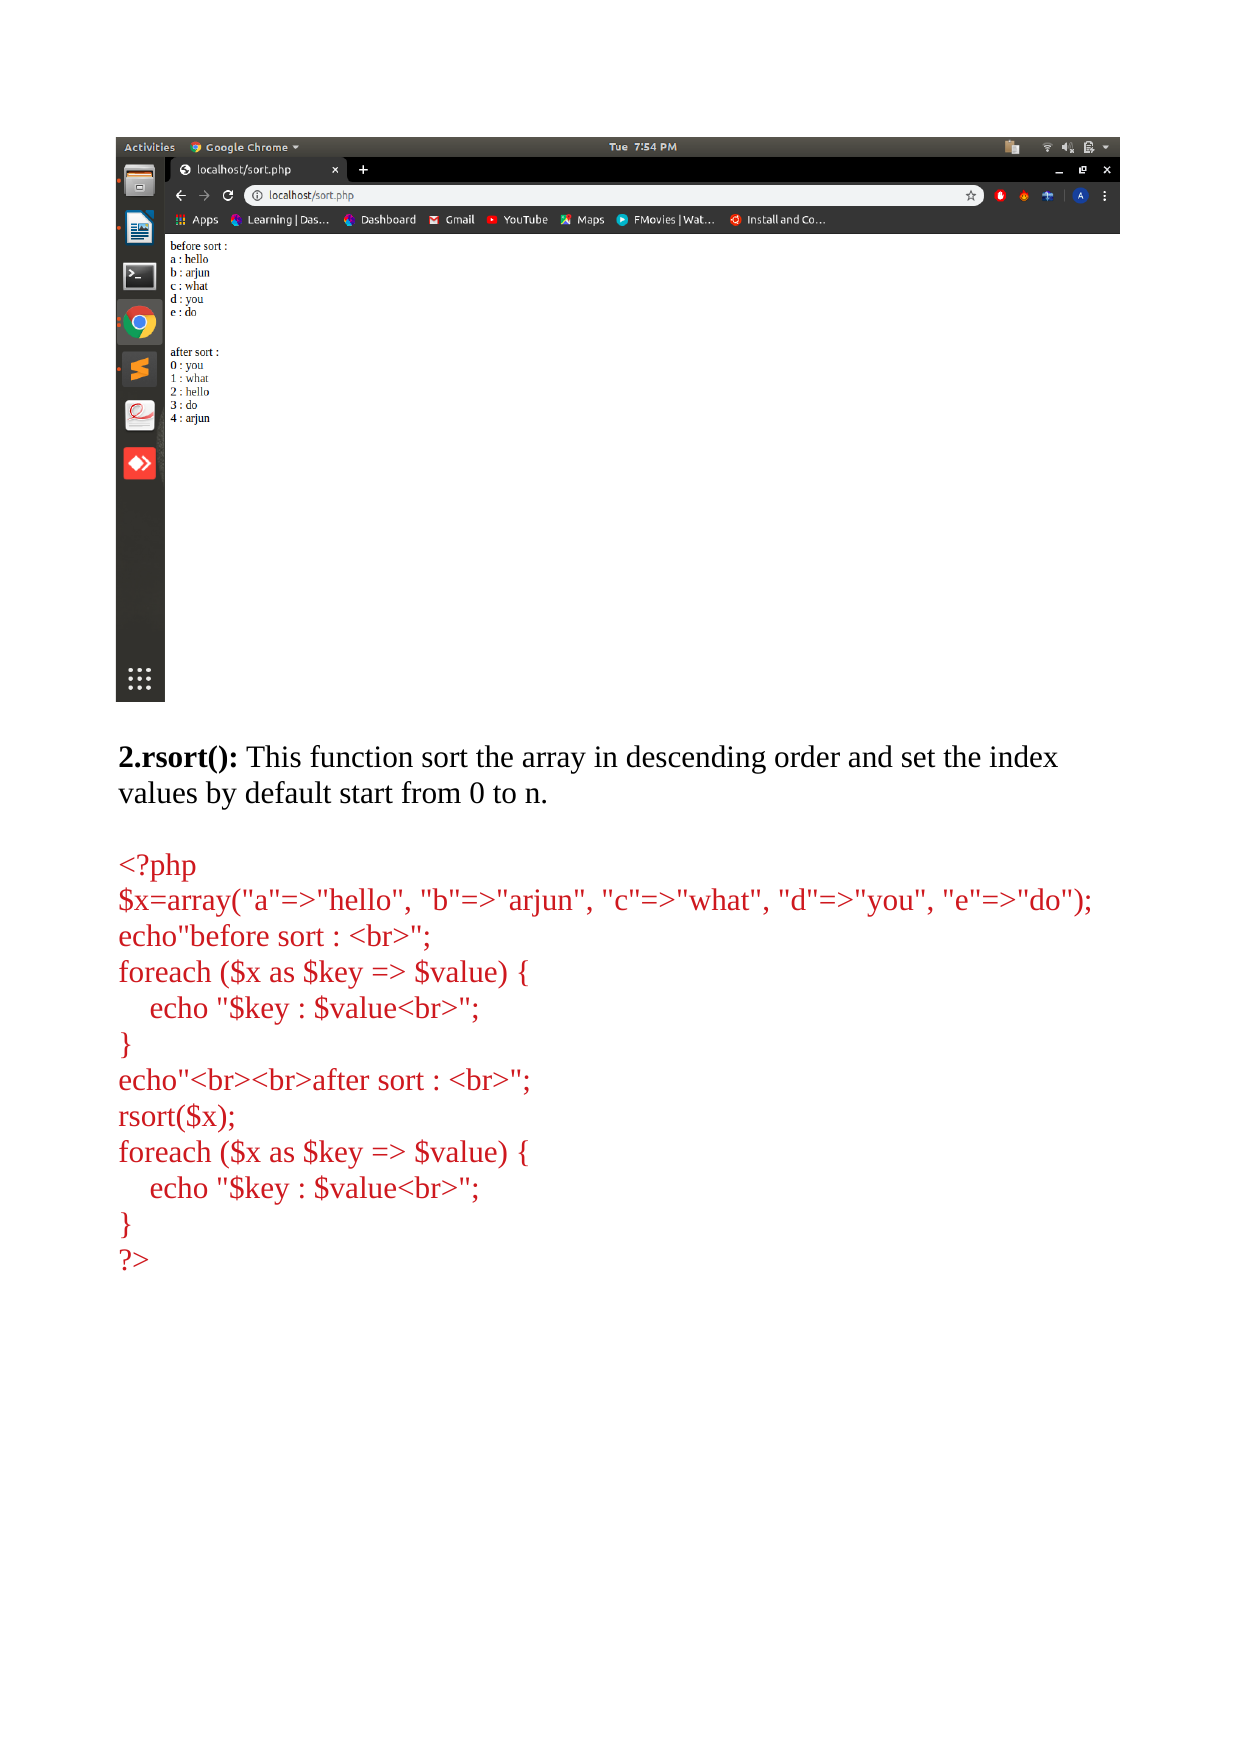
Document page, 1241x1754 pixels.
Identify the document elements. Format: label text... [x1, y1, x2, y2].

text 2.rsort(): This function sort the array in descending order and set the index values by default start from 0 to n. [118, 738, 1122, 810]
text echo "$key : $value<br>"; [118, 1169, 1122, 1205]
text $x=array("a"=>"hello", "b"=>"arjun", "c"=>"what", "d"=>"you", "e"=>"do"); [118, 882, 1122, 918]
text foreach ($x as $key => $value) { [118, 953, 1122, 989]
text ?> [118, 1241, 1122, 1277]
text rsort($x); [118, 1097, 1122, 1133]
text <?php [118, 846, 1122, 882]
text echo"<br><br>after sort : <br>"; [118, 1061, 1122, 1097]
text } [118, 1025, 1122, 1061]
text foreach ($x as $key => $value) { [118, 1133, 1122, 1169]
text echo "$key : $value<br>"; [118, 989, 1122, 1025]
text } [118, 1205, 1122, 1241]
picture [115, 137, 1120, 702]
text echo"before sort : <br>"; [118, 918, 1122, 953]
